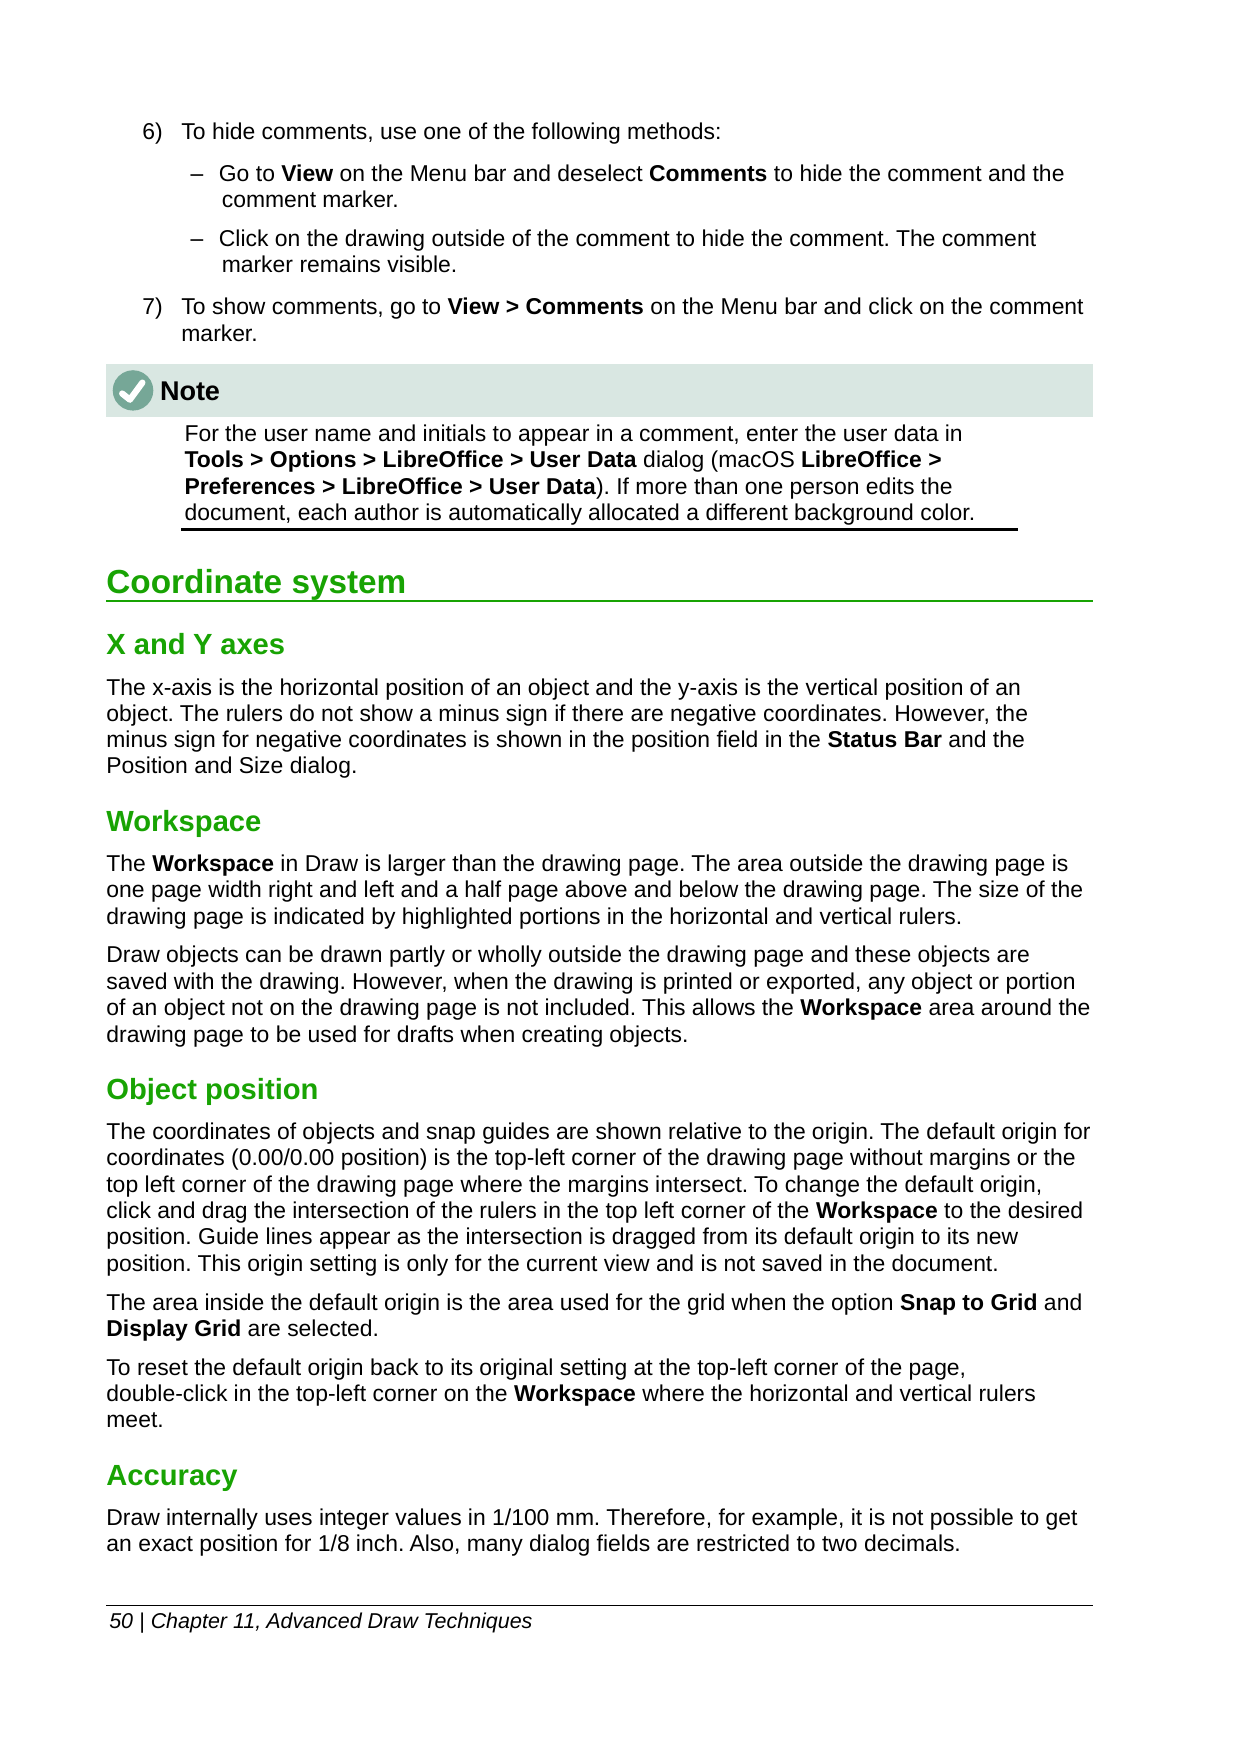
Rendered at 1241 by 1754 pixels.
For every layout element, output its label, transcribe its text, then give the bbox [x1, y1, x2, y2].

subtitle Coordinate system [106, 562, 1093, 600]
subtitle X and Y axes [106, 627, 1093, 661]
text To reset the default origin back to its original setting at the top-left corner of the page, double‑click in the top-left corner on the Workspace where the horizontal and vertical rulers meet. [106, 1354, 1093, 1433]
text Draw internally uses integer values in 1/100 mm. Therefore, for example, it is not possible to get an exact position for 1/8 inch. Also, many dialog fields are restricted to two decimals. [106, 1504, 1093, 1557]
text For the user name and initials to appear in a comment, enter the user data in Tools > Options > LibreOffice > User Data dialog (macOS LibreOffice > Preferences > LibreOffice > User Data). If more than one person edits the document, each author is automatically allocated a different background color. [181, 417, 1018, 528]
subtitle Note [106, 364, 1093, 417]
text The x-axis is the horizontal position of an object and the y-axis is the vertical position of an object. The rulers do not show a minus sign if there are negative coordinates. However, the minus sign for negative coordinates is shown in the position field in the Status Bar and the Position and Size dialog. [106, 673, 1093, 779]
subtitle Object position [106, 1072, 1093, 1105]
text The coordinates of objects and snap guides are shown relative to the origin. The default origin for coordinates (0.00/0.00 position) is the top-left corner of the drawing page without margins or the top left corner of the drawing page where the margins intersect. To change the default origin, click and drag the intersection of the rulers in the top left corner of the Workspace to the desired position. Guide lines appear as the intersection is dragged from its default origin to its new position. This origin setting is only for the current view and is not saved in the document. [106, 1118, 1093, 1276]
text The Workspace in Draw is larger than the drawing page. The area outside the drawing page is one page width right and left and a half page above and below the drawing page. The size of the drawing page is indicated by highlighted portions in the horizontal and vertical rulers. [106, 850, 1093, 929]
subtitle Workspace [106, 804, 1093, 837]
list Click on the drawing outside of the comment to hide the comment. The comment marker remains visible. [187, 222, 1093, 281]
list Go to View on the Menu bar and deselect Comments to hide the comment and the comment marker. [187, 157, 1093, 213]
text The area inside the default origin is the area used for the grid when the option Snap to Grid and Display Grid are selected. [106, 1288, 1093, 1341]
list To hide comments, use one of the following methods: [162, 118, 1093, 144]
subtitle Accuracy [106, 1458, 1093, 1491]
text Draw objects can be drawn partly or wholly outside the drawing page and these objects are saved with the drawing. However, when the drawing is printed or exported, any object or portion of an object not on the drawing page is not included. This allows the Workspace area around the drawing page to be used for drafts when creating objects. [106, 941, 1093, 1047]
list To show comments, go to View > Comments on the Menu bar and click on the comment marker. [162, 293, 1093, 346]
